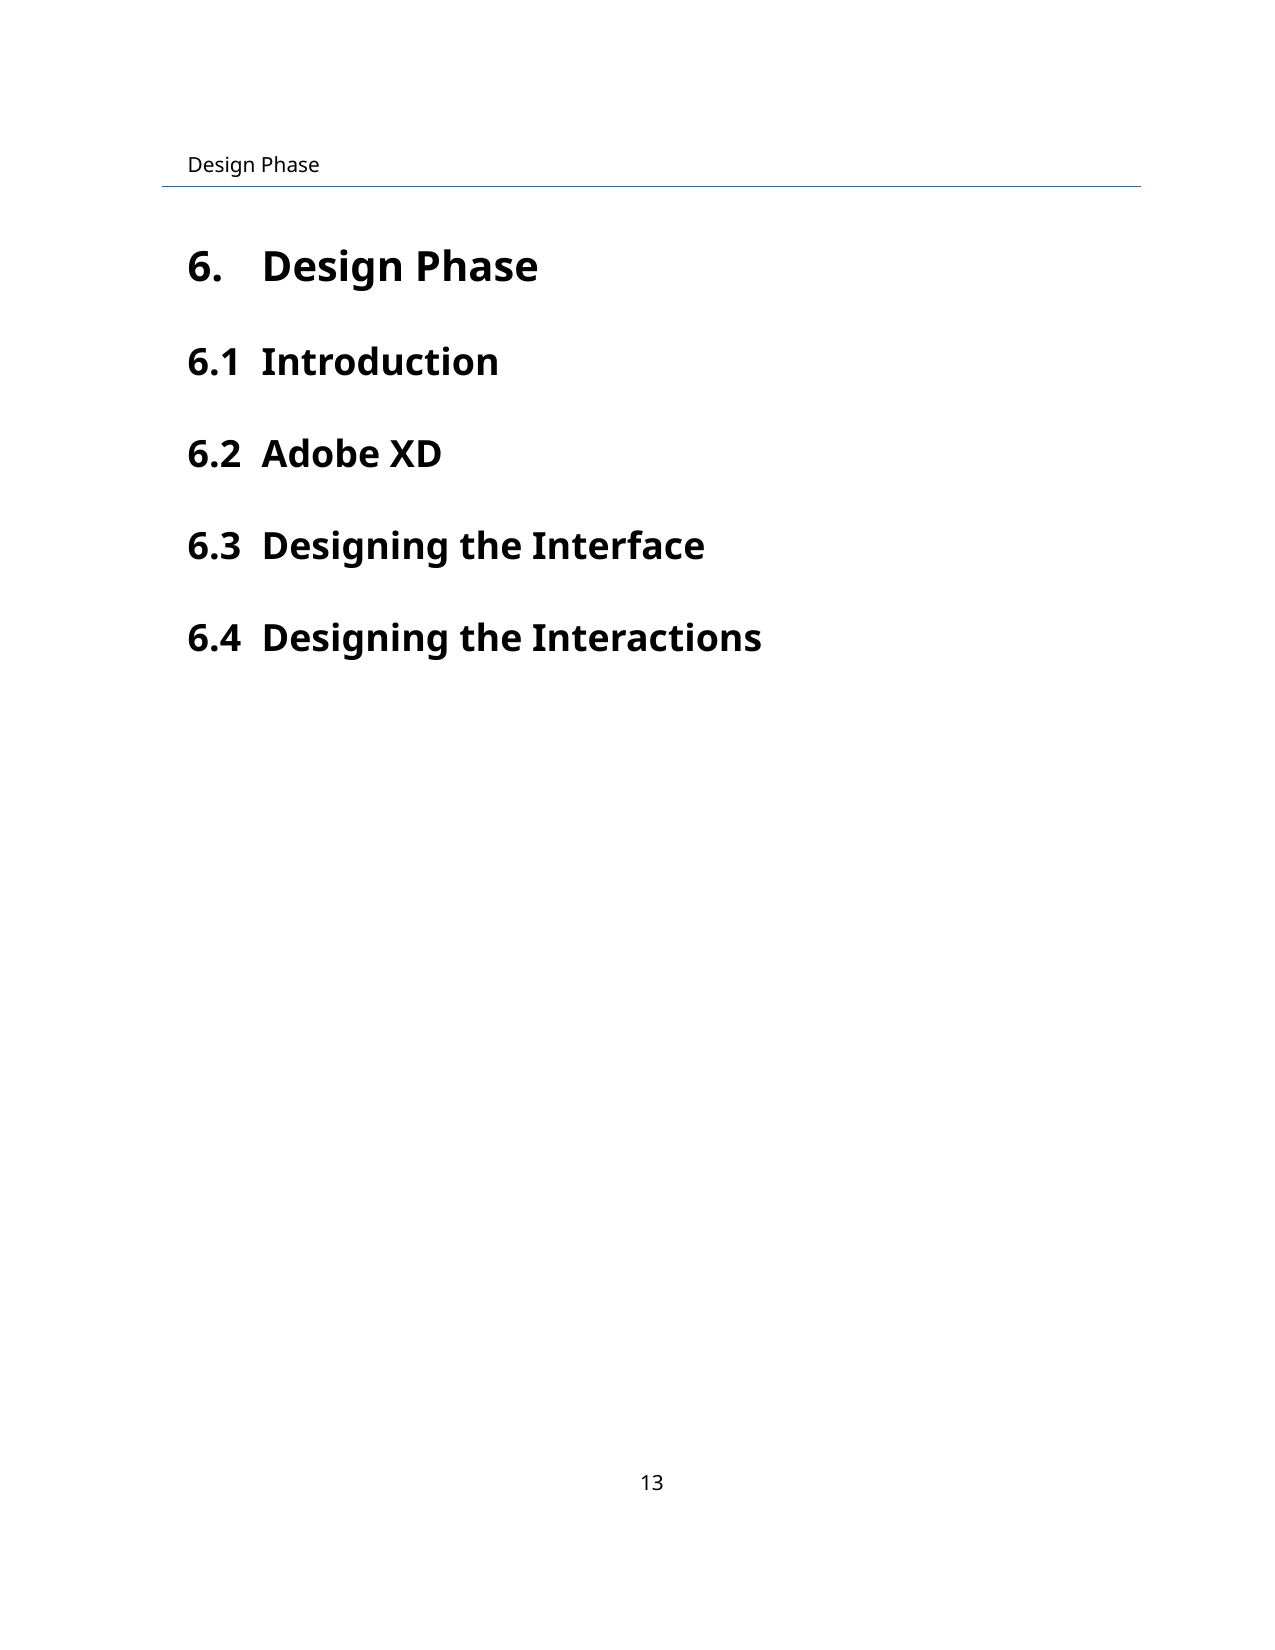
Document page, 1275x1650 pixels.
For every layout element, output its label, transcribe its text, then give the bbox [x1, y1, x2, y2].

subtitle Adobe XD [187, 427, 1116, 478]
subtitle Design Phase [187, 236, 1116, 293]
subtitle Designing the Interface [187, 519, 1116, 570]
subtitle Designing the Interactions [187, 611, 1116, 662]
subtitle Introduction [187, 335, 1116, 386]
